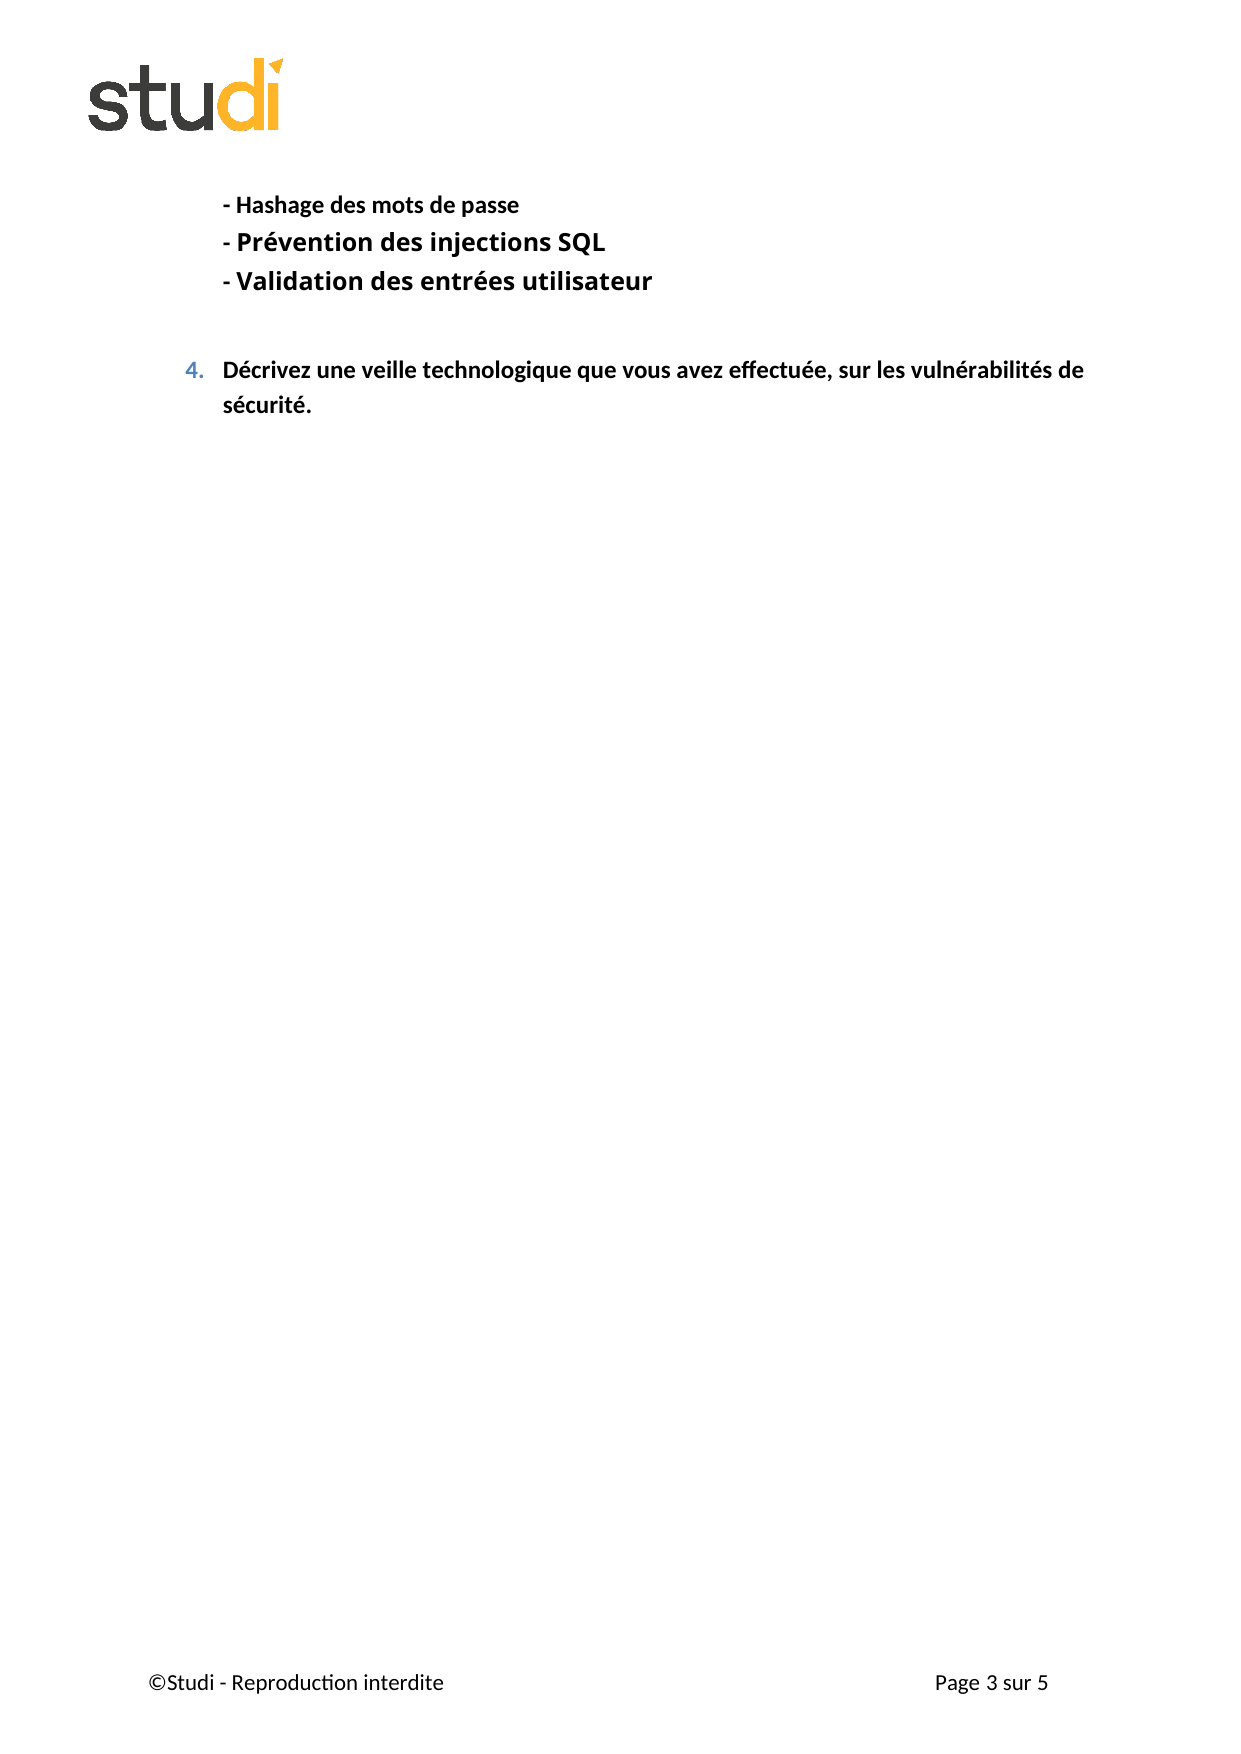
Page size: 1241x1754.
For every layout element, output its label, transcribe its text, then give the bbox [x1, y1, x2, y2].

list - Validation des entrées utilisateur [223, 263, 1093, 297]
list - Prévention des injections SQL [223, 224, 1093, 258]
list - Hashage des mots de passe [223, 189, 1093, 220]
list Décrivez une veille technologique que vous avez effectuée, sur les vulnérabilités de sécurité. [185, 354, 1093, 419]
picture [88, 58, 283, 131]
